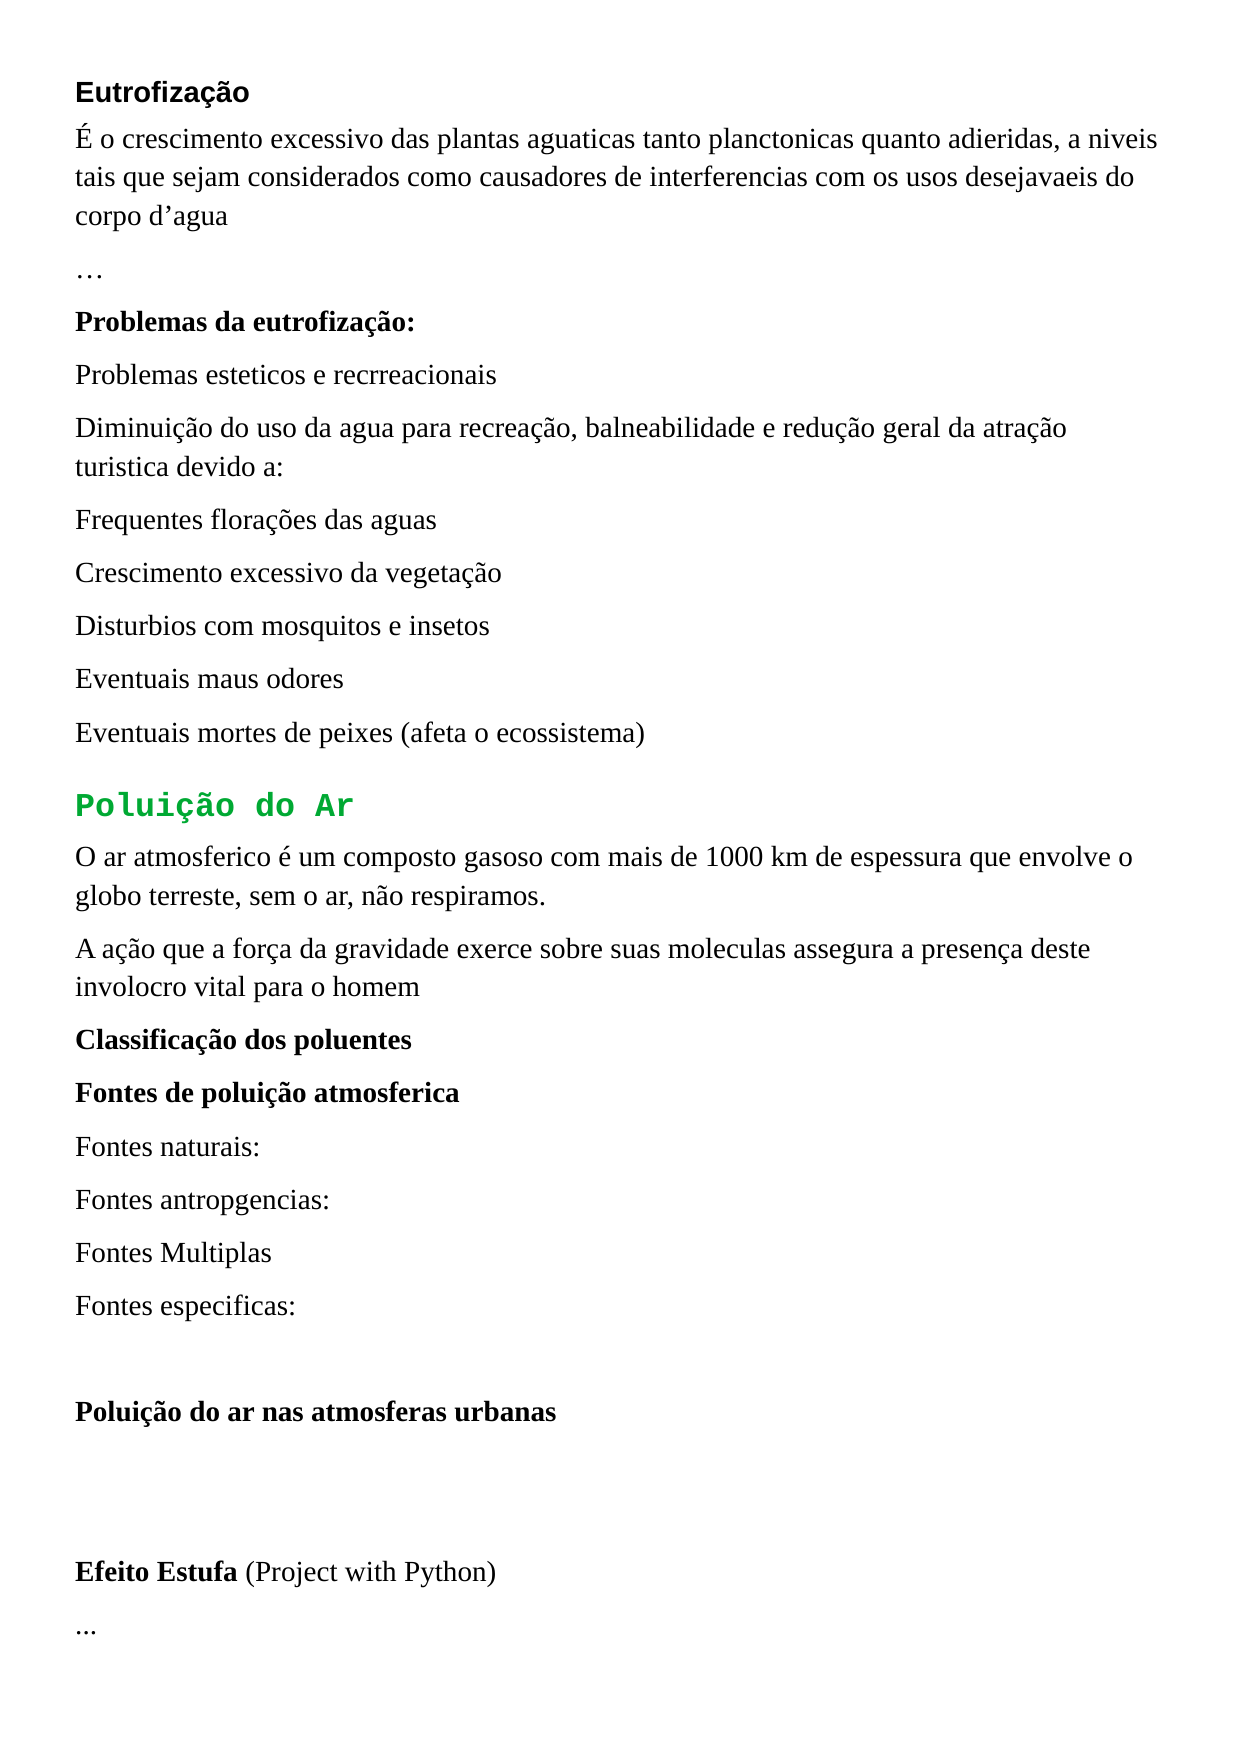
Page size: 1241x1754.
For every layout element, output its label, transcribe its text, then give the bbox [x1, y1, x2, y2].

text Fontes de poluição atmosferica [75, 1076, 1165, 1109]
text Frequentes florações das aguas [75, 502, 1165, 536]
subtitle Eutrofização [75, 75, 1165, 108]
text Fontes naturais: [75, 1129, 1165, 1162]
text ... [75, 1607, 1165, 1640]
text Poluição do ar nas atmosferas urbanas [75, 1394, 1165, 1428]
text A ação que a força da gravidade exerce sobre suas moleculas assegura a presença deste involocro vital para o homem [75, 931, 1165, 1003]
text Disturbios com mosquitos e insetos [75, 608, 1165, 642]
text Fontes Multiplas [75, 1235, 1165, 1268]
text Classificação dos poluentes [75, 1022, 1165, 1056]
text Diminuição do uso da agua para recreação, balneabilidade e redução geral da atração turistica devido a: [75, 411, 1165, 483]
text … [75, 251, 1165, 285]
text Crescimento excessivo da vegetação [75, 555, 1165, 589]
subtitle Poluição do Ar [75, 789, 1165, 827]
text Efeito Estufa (Project with Python) [75, 1554, 1165, 1587]
text O ar atmosferico é um composto gasoso com mais de 1000 km de espessura que envolve o globo terreste, sem o ar, não respiramos. [75, 839, 1165, 911]
text Fontes antropgencias: [75, 1182, 1165, 1215]
text Fontes especificas: [75, 1288, 1165, 1322]
text Eventuais maus odores [75, 662, 1165, 695]
text Problemas da eutrofização: [75, 304, 1165, 338]
text Problemas esteticos e recrreacionais [75, 357, 1165, 391]
text É o crescimento excessivo das plantas aguaticas tanto planctonicas quanto adieridas, a niveis tais que sejam considerados como causadores de interferencias com os usos desejavaeis do corpo d’agua [75, 121, 1165, 232]
text Eventuais mortes de peixes (afeta o ecossistema) [75, 715, 1165, 748]
